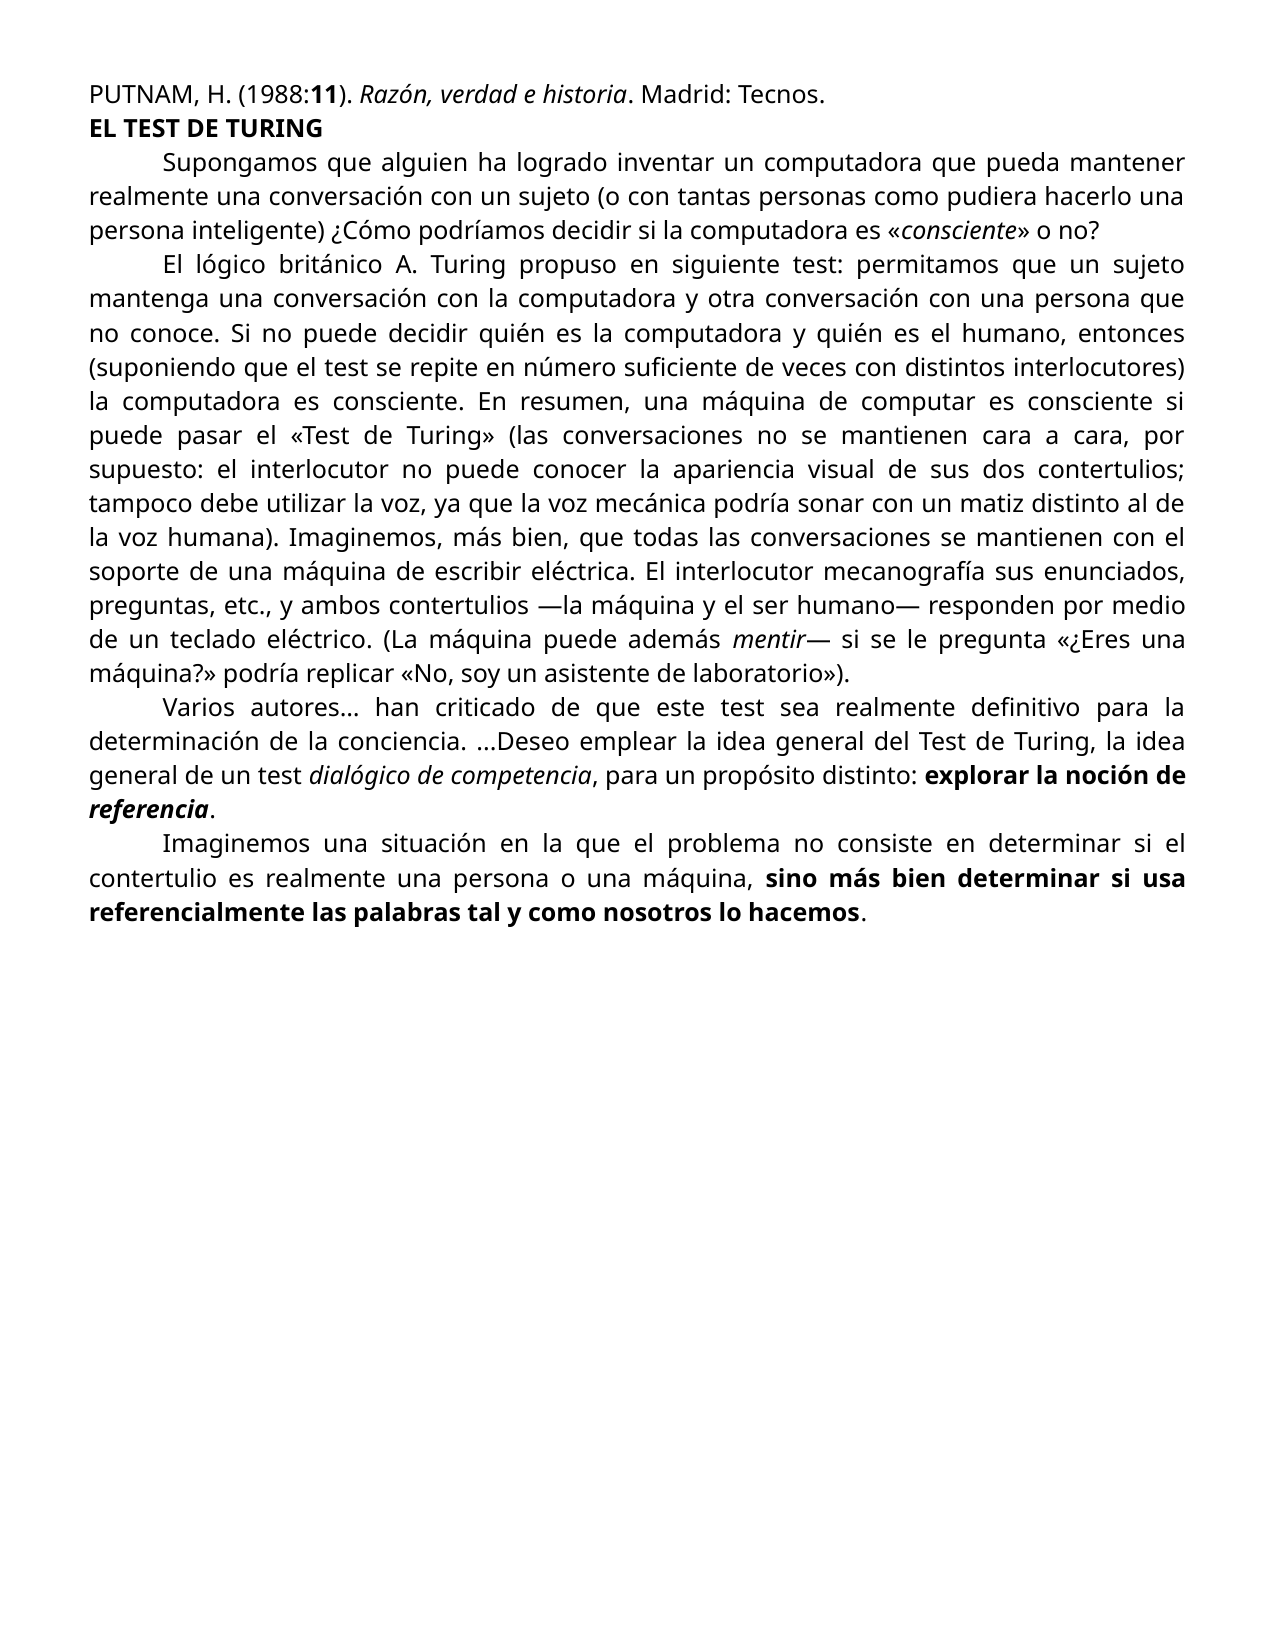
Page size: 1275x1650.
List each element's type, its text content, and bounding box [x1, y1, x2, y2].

text Imaginemos una situación en la que el problema no consiste en determinar si el contertulio es realmente una persona o una máquina, sino más bien determinar si usa referencialmente las palabras tal y como nosotros lo hacemos. [88, 826, 1186, 928]
text EL TEST DE TURING [88, 111, 1186, 145]
text PUTNAM, H. (1988:11). Razón, verdad e historia. Madrid: Tecnos. [88, 77, 1186, 111]
text Varios autores… han criticado de que este test sea realmente definitivo para la determinación de la conciencia. ...Deseo emplear la idea general del Test de Turing, la idea general de un test dialógico de competencia, para un propósito distinto: explorar la noción de referencia. [88, 690, 1186, 826]
text El lógico británico A. Turing propuso en siguiente test: permitamos que un sujeto mantenga una conversación con la computadora y otra conversación con una persona que no conoce. Si no puede decidir quién es la computadora y quién es el humano, entonces (suponiendo que el test se repite en número suficiente de veces con distintos interlocutores) la computadora es consciente. En resumen, una máquina de computar es consciente si puede pasar el «Test de Turing» (las conversaciones no se mantienen cara a cara, por supuesto: el interlocutor no puede conocer la apariencia visual de sus dos contertulios; tampoco debe utilizar la voz, ya que la voz mecánica podría sonar con un matiz distinto al de la voz humana). Imaginemos, más bien, que todas las conversaciones se mantienen con el soporte de una máquina de escribir eléctrica. El interlocutor mecanografía sus enunciados, preguntas, etc., y ambos contertulios ―la máquina y el ser humano― responden por medio de un teclado eléctrico. (La máquina puede además mentir― si se le pregunta «¿Eres una máquina?» podría replicar «No, soy un asistente de laboratorio»). [88, 247, 1186, 690]
text Supongamos que alguien ha logrado inventar un computadora que pueda mantener realmente una conversación con un sujeto (o con tantas personas como pudiera hacerlo una persona inteligente) ¿Cómo podríamos decidir si la computadora es «consciente» o no? [88, 145, 1186, 247]
